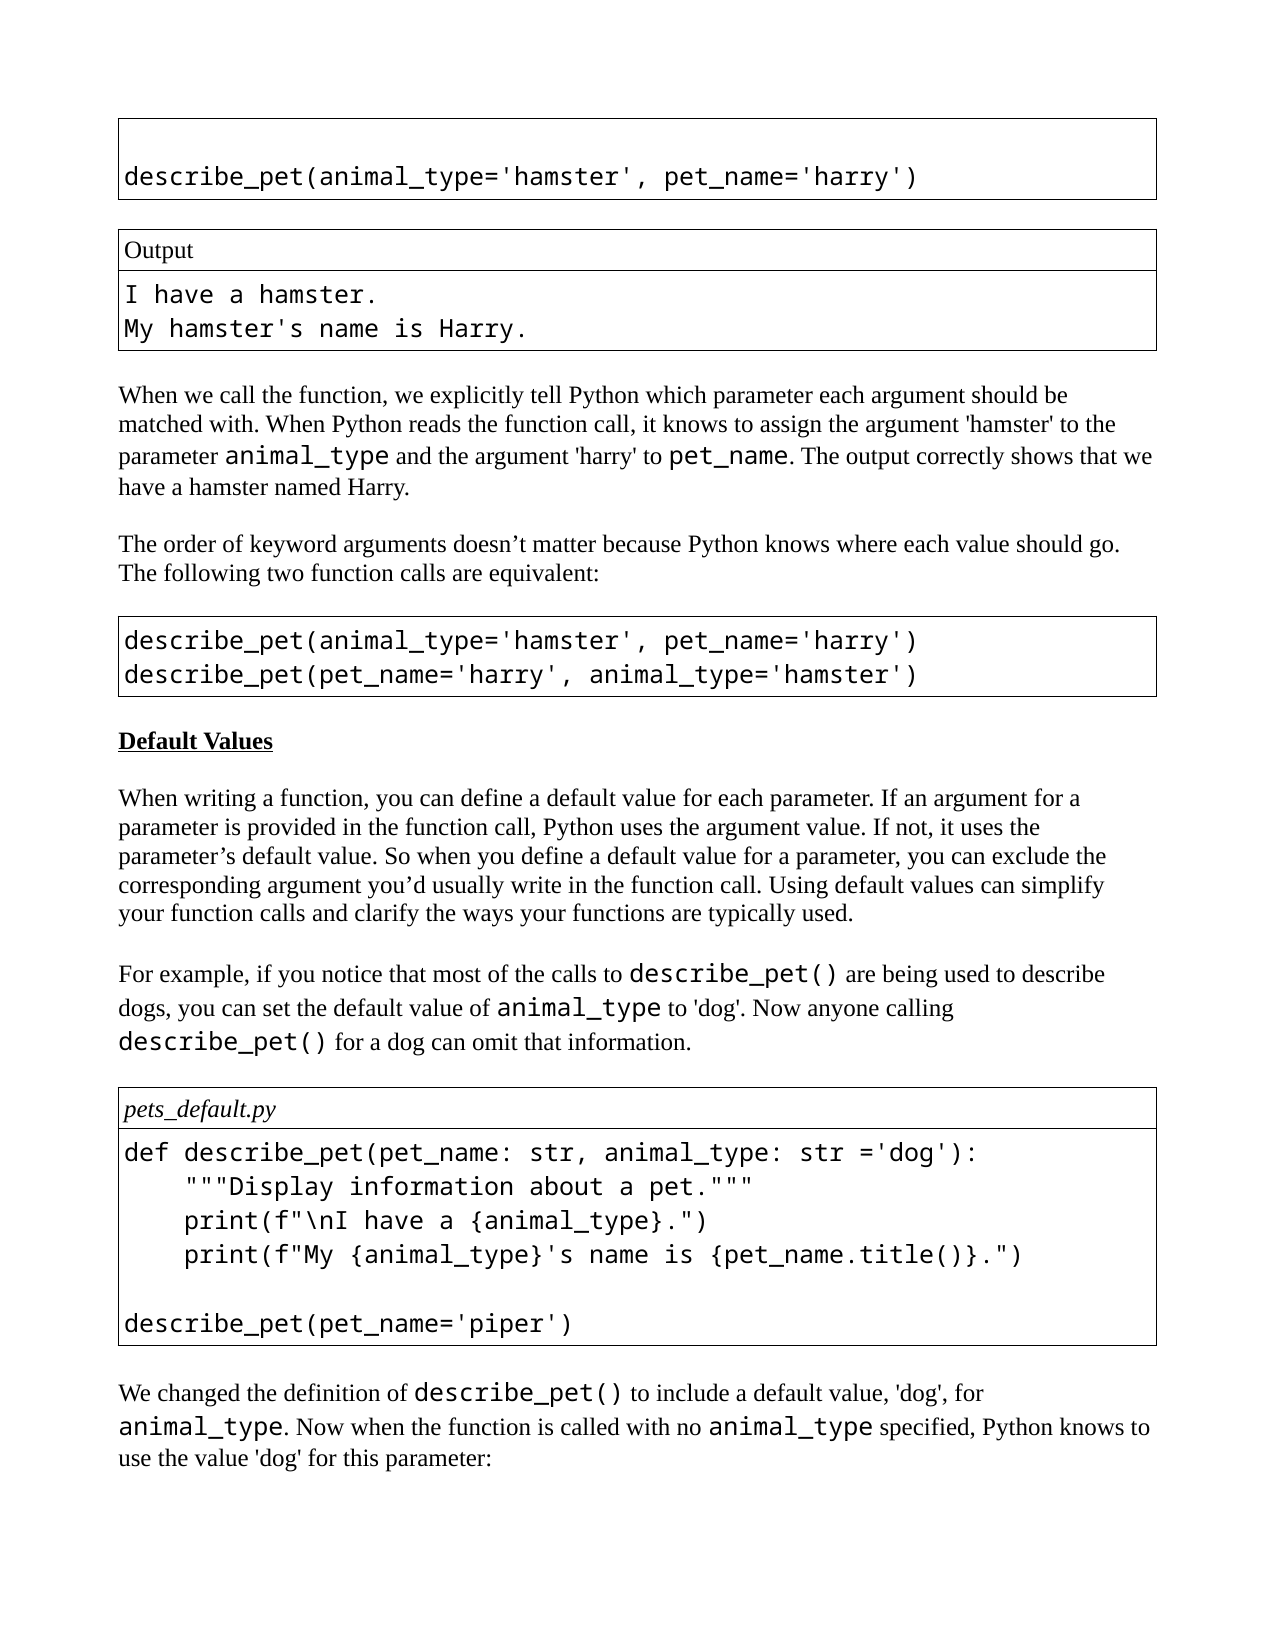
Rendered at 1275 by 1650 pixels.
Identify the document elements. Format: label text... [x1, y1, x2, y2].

table_header pets_default.py [119, 1088, 1156, 1128]
text When writing a function, you can define a default value for each parameter. If an argument for a parameter is provided in the function call, Python uses the argument value. If not, it uses the parameter’s default value. So when you define a default value for a parameter, you can exclude the corresponding argument you’d usually write in the function call. Using default values can simplify your function calls and clarify the ways your functions are typically used. [118, 783, 1157, 927]
table_cell def describe_pet(pet_name: str, animal_type: str ='dog'): """Display information about a pet.""" print(f"\nI have a {animal_type}.") print(f"My {animal_type}'s name is {pet_name.title()}.") describe_pet(pet_name='piper') [119, 1129, 1156, 1345]
table_header Output [119, 230, 1156, 270]
table_header describe_pet(animal_type='hamster', pet_name='harry') describe_pet(pet_name='harry', animal_type='hamster') [119, 617, 1156, 696]
table_cell describe_pet(animal_type='hamster', pet_name='harry') [119, 119, 1156, 199]
table_cell I have a hamster. My hamster's name is Harry. [119, 271, 1156, 350]
text The order of keyword arguments doesn’t matter because Python knows where each value should go. The following two function calls are equivalent: [118, 529, 1157, 587]
text For example, if you notice that most of the calls to describe_pet() are being used to describe dogs, you can set the default value of animal_type to 'dog'. Now anyone calling describe_pet() for a dog can omit that information. [118, 956, 1157, 1058]
text We changed the definition of describe_pet() to include a default value, 'dog', for animal_type. Now when the function is called with no animal_type specified, Python knows to use the value 'dog' for this parameter: [118, 1375, 1157, 1472]
text When we call the function, we explicitly tell Python which parameter each argument should be matched with. When Python reads the function call, it knows to assign the argument 'hamster' to the parameter animal_type and the argument 'harry' to pet_name. The output correctly shows that we have a hamster named Harry. [118, 380, 1157, 501]
text Default Values [118, 726, 1157, 755]
